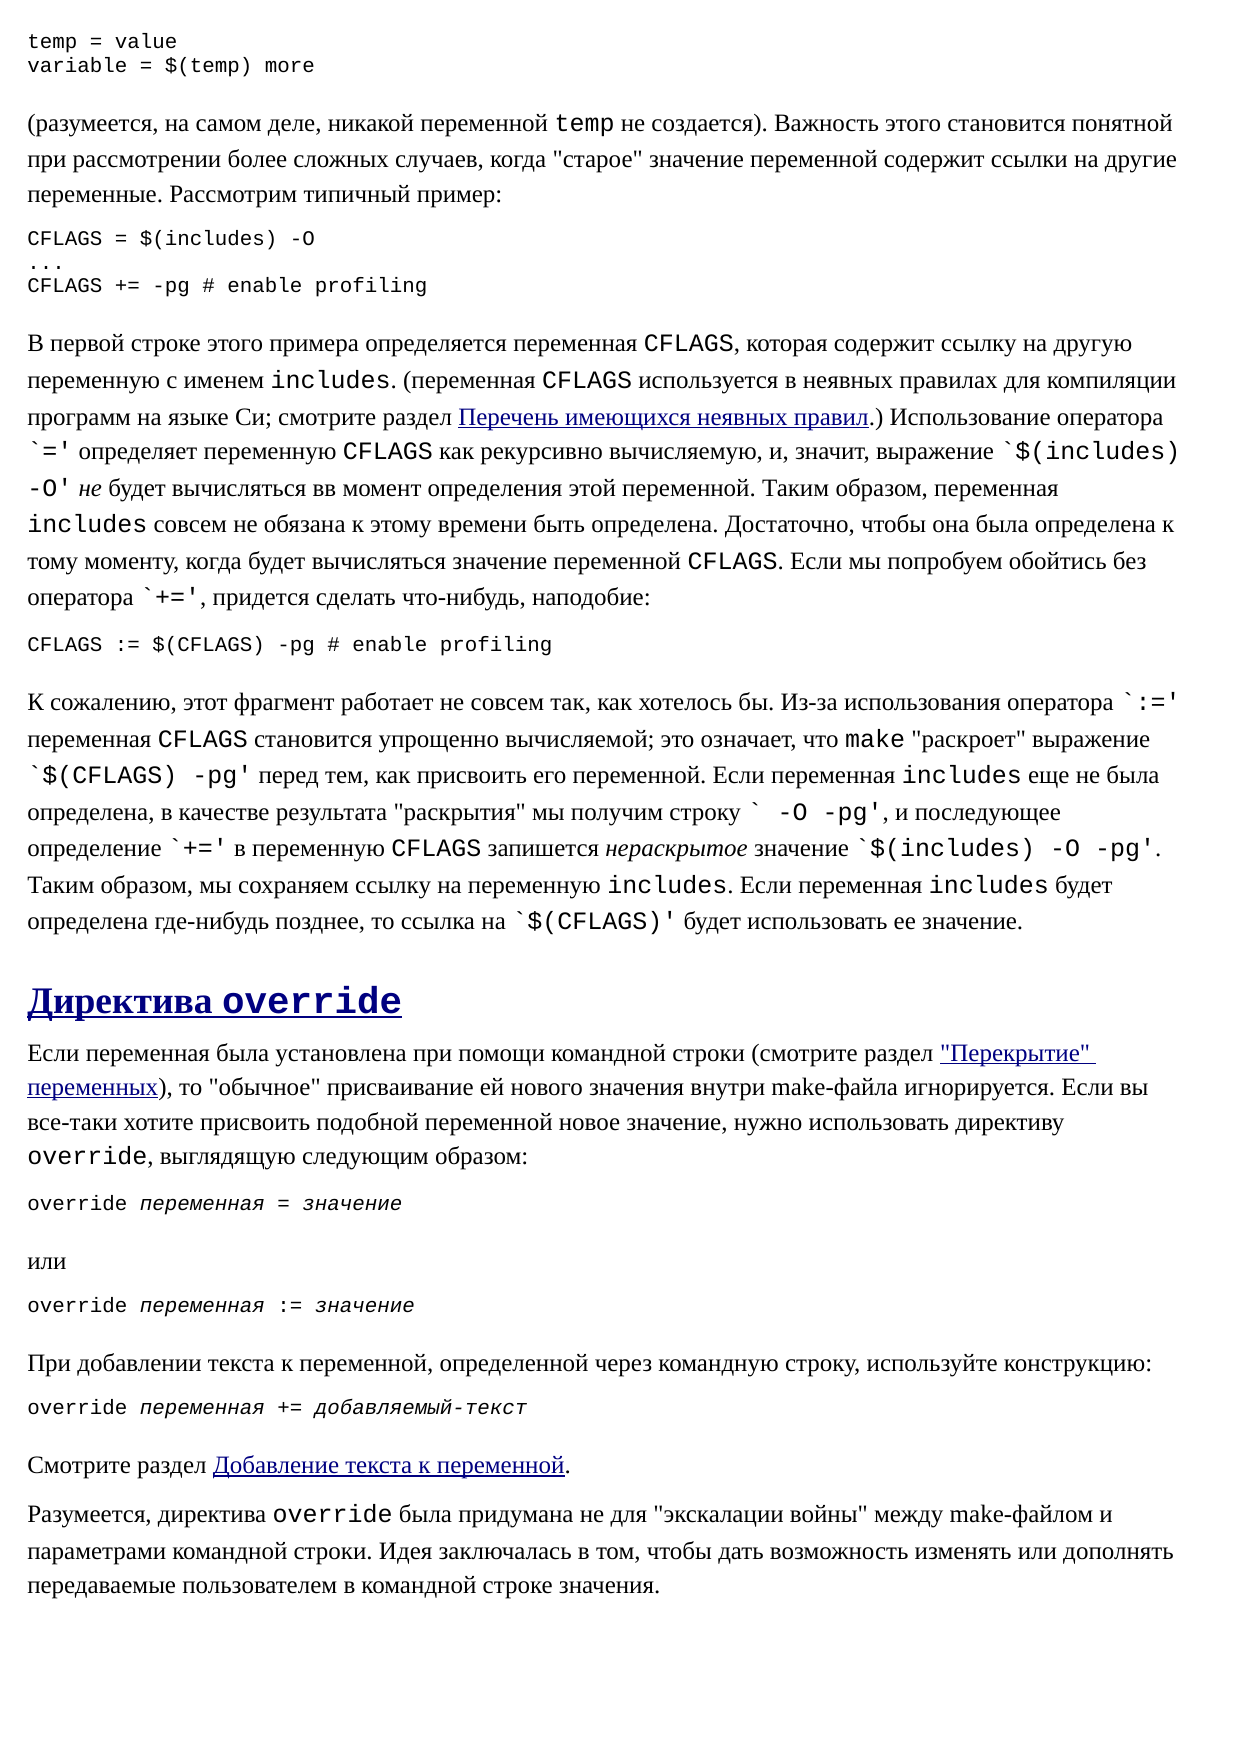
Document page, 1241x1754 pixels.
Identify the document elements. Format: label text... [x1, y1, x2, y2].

text CFLAGS += -pg # enable profiling [27, 275, 1185, 299]
text Разумеется, директива override была придумана не для "экскалации войны" между make-файлом и параметрами командной строки. Идея заключалась в том, чтобы дать возможность изменять или дополнять передаваемые пользователем в командной строке значения. [27, 1499, 1185, 1599]
text override переменная = значение [27, 1193, 1185, 1216]
text variable = $(temp) more [27, 55, 1185, 78]
text (разумеется, на самом деле, никакой переменной temp не создается). Важность этого становится понятной при рассмотрении более сложных случаев, когда "старое" значение переменной содержит ссылки на другие переменные. Рассмотрим типичный пример: [27, 108, 1185, 208]
text override переменная := значение [27, 1295, 1185, 1318]
text Смотрите раздел Добавление текста к переменной. [27, 1450, 1185, 1479]
text В первой строке этого примера определяется переменная CFLAGS, которая содержит ссылку на другую переменную с именем includes. (переменная CFLAGS используется в неявных правилах для компиляции программ на языке Си; смотрите раздел Перечень имеющихся неявных правил.) Использование оператора `=' определяет переменную CFLAGS как рекурсивно вычисляемую, и, значит, выражение `$(includes) -O' не будет вычисляться вв момент определения этой переменной. Таким образом, переменная includes совсем не обязана к этому времени быть определена. Достаточно, чтобы она была определена к тому моменту, когда будет вычисляться значение переменной CFLAGS. Если мы попробуем обойтись без оператора `+=', придется сделать что-нибудь, наподобие: [27, 328, 1185, 613]
subtitle Директива override [27, 979, 1185, 1025]
text или [27, 1246, 1185, 1274]
text ... [27, 252, 1185, 275]
text CFLAGS = $(includes) -O [27, 228, 1185, 252]
text temp = value [27, 31, 1185, 55]
text CFLAGS := $(CFLAGS) -pg # enable profiling [27, 634, 1185, 658]
text override переменная += добавляемый-текст [27, 1397, 1185, 1421]
text При добавлении текста к переменной, определенной через командную строку, используйте конструкцию: [27, 1348, 1185, 1377]
text Если переменная была установлена при помощи командной строки (смотрите раздел "Перекрытие" переменных), то "обычное" присваивание ей нового значения внутри make-файла игнорируется. Если вы все-таки хотите присвоить подобной переменной новое значение, нужно использовать директиву override, выглядящую следующим образом: [27, 1038, 1185, 1172]
text К сожалению, этот фрагмент работает не совсем так, как хотелось бы. Из-за использования оператора `:=' переменная CFLAGS становится упрощенно вычисляемой; это означает, что make "раскроет" выражение `$(CFLAGS) -pg' перед тем, как присвоить его переменной. Если переменная includes еще не была определена, в качестве результата "раскрытия" мы получим строку ` -O -pg', и последующее определение `+=' в переменную CFLAGS запишется нераскрытое значение `$(includes) -O -pg'. Таким образом, мы сохраняем ссылку на переменную includes. Если переменная includes будет определена где-нибудь позднее, то ссылка на `$(CFLAGS)' будет использовать ее значение. [27, 687, 1185, 937]
